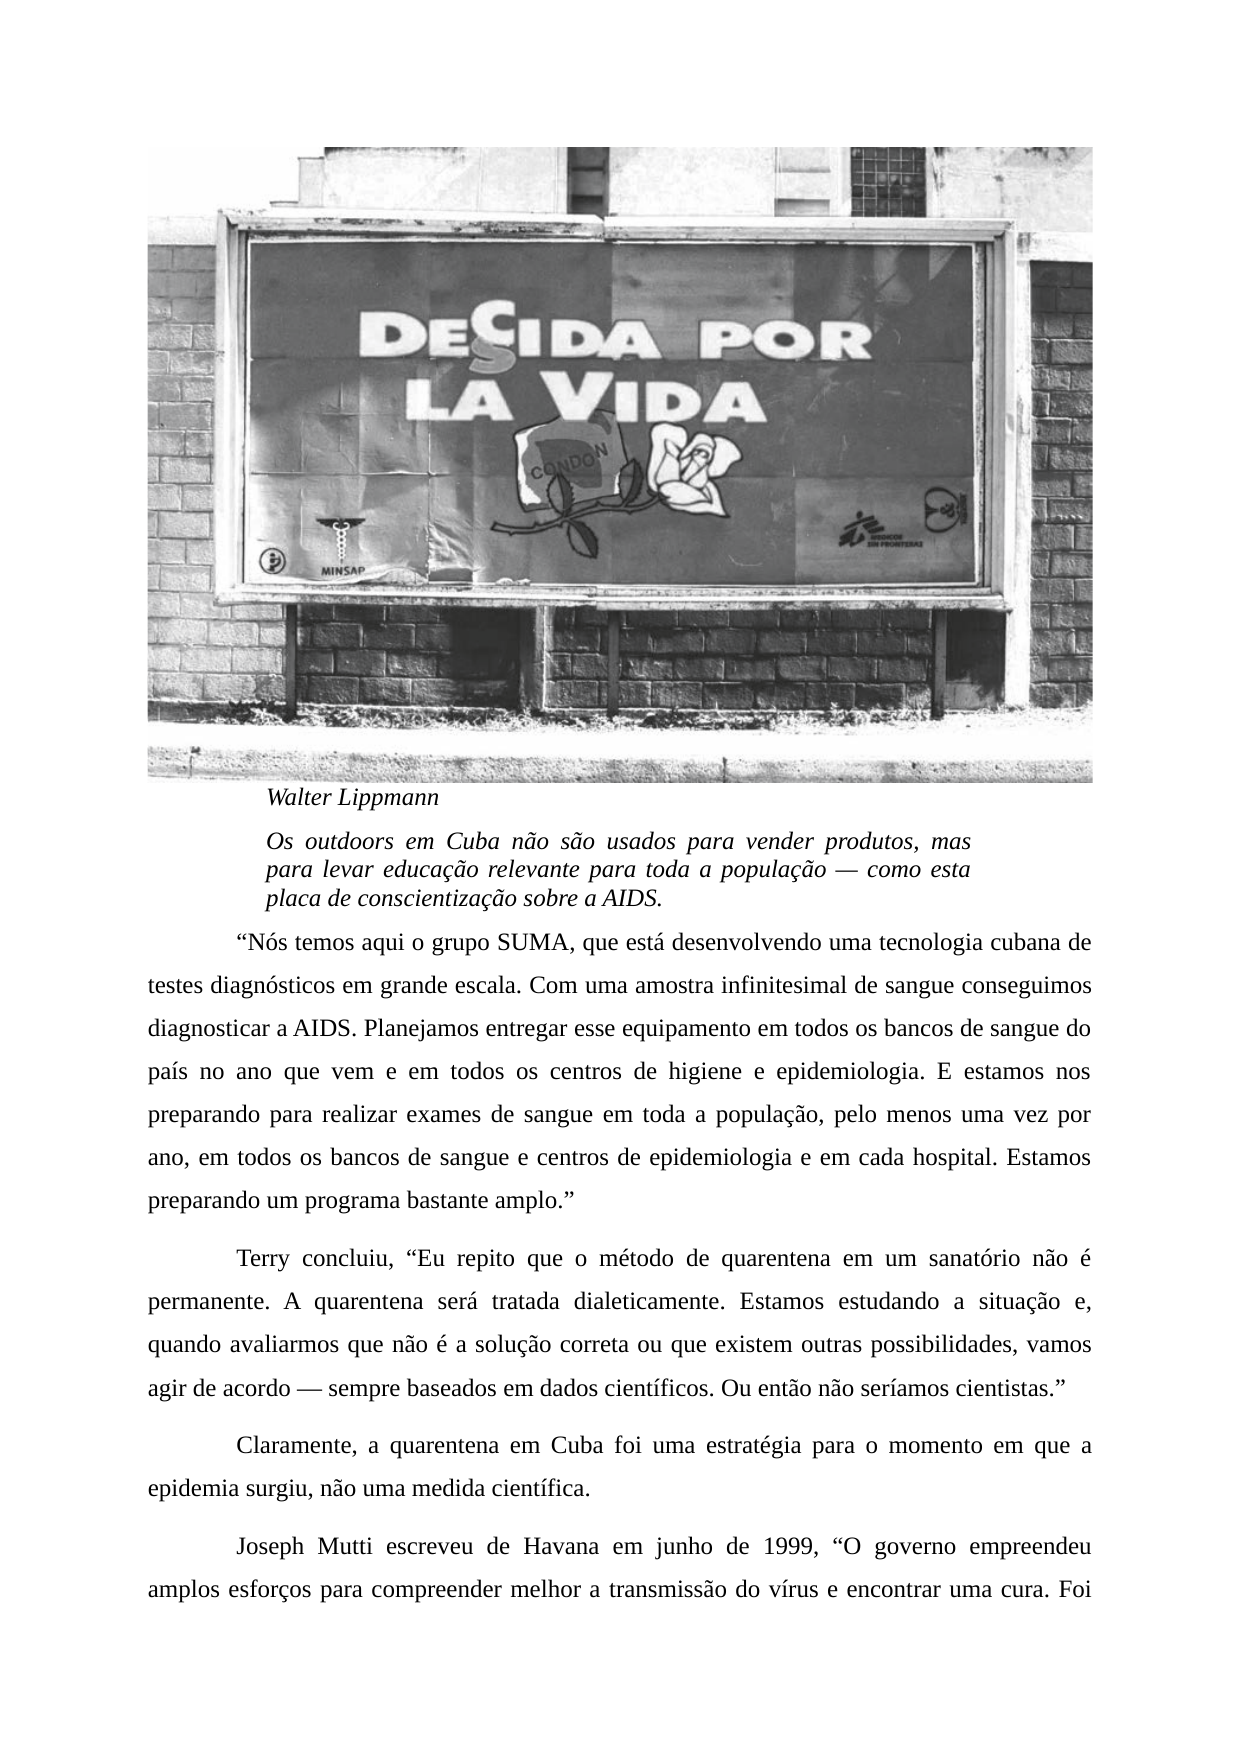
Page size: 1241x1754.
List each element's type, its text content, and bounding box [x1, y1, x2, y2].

text Walter Lippmann [266, 783, 974, 811]
text Claramente, a quarentena em Cuba foi uma estratégia para o momento em que a epidemia surgiu, não uma medida científica. [148, 1430, 1093, 1502]
text Joseph Mutti escreveu de Havana em junho de 1999, “O governo empreendeu amplos esforços para compreender melhor a transmissão do vírus e encontrar uma cura. Foi [148, 1531, 1093, 1603]
text Terry concluiu, “Eu repito que o método de quarentena em um sanatório não é permanente. A quarentena será tratada dialeticamente. Estamos estudando a situação e, quando avaliarmos que não é a solução correta ou que existem outras possibilidades, vamos agir de acordo — sempre baseados em dados científicos. Ou então não seríamos cientistas.” [148, 1243, 1093, 1401]
text Os outdoors em Cuba não são usados para vender produtos, mas para levar educação relevante para toda a população — como esta placa de conscientização sobre a AIDS. [266, 826, 974, 912]
picture [147, 147, 1093, 783]
text “Nós temos aqui o grupo SUMA, que está desenvolvendo uma tecnologia cubana de testes diagnósticos em grande escala. Com uma amostra infinitesimal de sangue conseguimos diagnosticar a AIDS. Planejamos entregar esse equipamento em todos os bancos de sangue do país no ano que vem e em todos os centros de higiene e epidemiologia. E estamos nos preparando para realizar exames de sangue em toda a população, pelo menos uma vez por ano, em todos os bancos de sangue e centros de epidemiologia e em cada hospital. Estamos preparando um programa bastante amplo.” [148, 927, 1093, 1214]
